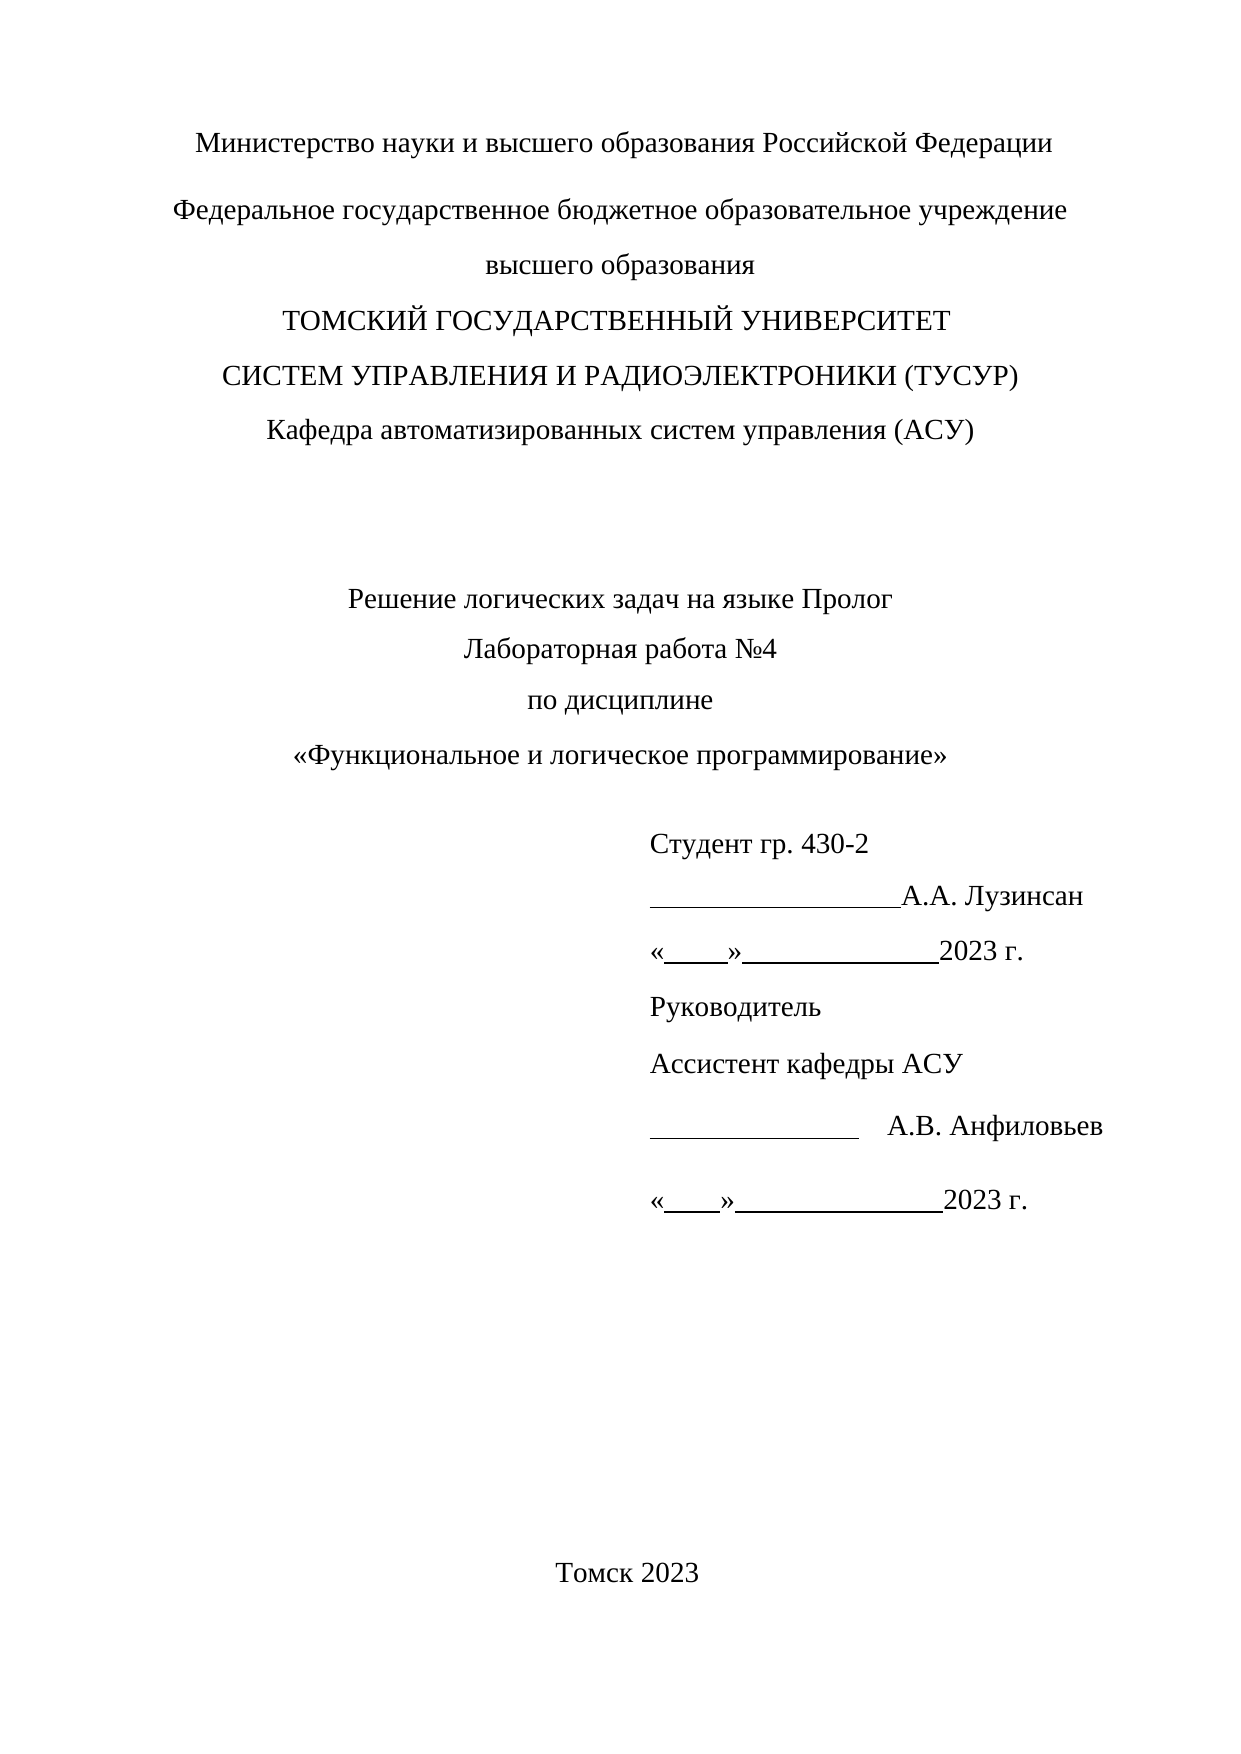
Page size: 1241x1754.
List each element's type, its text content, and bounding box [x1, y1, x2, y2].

text Министерство науки и высшего образования Российской Федерации [118, 125, 1122, 159]
text Решение логических задач на языке Пролог [118, 581, 1122, 615]
text Томск 2023 [243, 1555, 1011, 1588]
text А.А. Лузинсан [649, 878, 1122, 911]
text Федеральное государственное бюджетное образовательное учреждение высшего образования [118, 192, 1122, 281]
text А.В. Анфиловьев [649, 1108, 1122, 1142]
text « » 2023 г. [649, 1182, 1122, 1215]
text Лабораторная работа №4 [118, 631, 1122, 665]
text «Функциональное и логическое программирование» [118, 737, 1122, 771]
text ТОМСКИЙ ГОСУДАРСТВЕННЫЙ УНИВЕРСИТЕТ СИСТЕМ УПРАВЛЕНИЯ И РАДИОЭЛЕКТРОНИКИ (ТУСУР) [118, 303, 1122, 391]
text « » 2023 г. [649, 933, 1122, 966]
text Руководитель [649, 989, 1122, 1023]
text Ассистент кафедры АСУ [649, 1046, 1122, 1079]
text по дисциплине [118, 682, 1122, 715]
text Кафедра автоматизированных систем управления (АСУ) [118, 413, 1122, 446]
text Студент гр. 430-2 [649, 826, 1122, 859]
